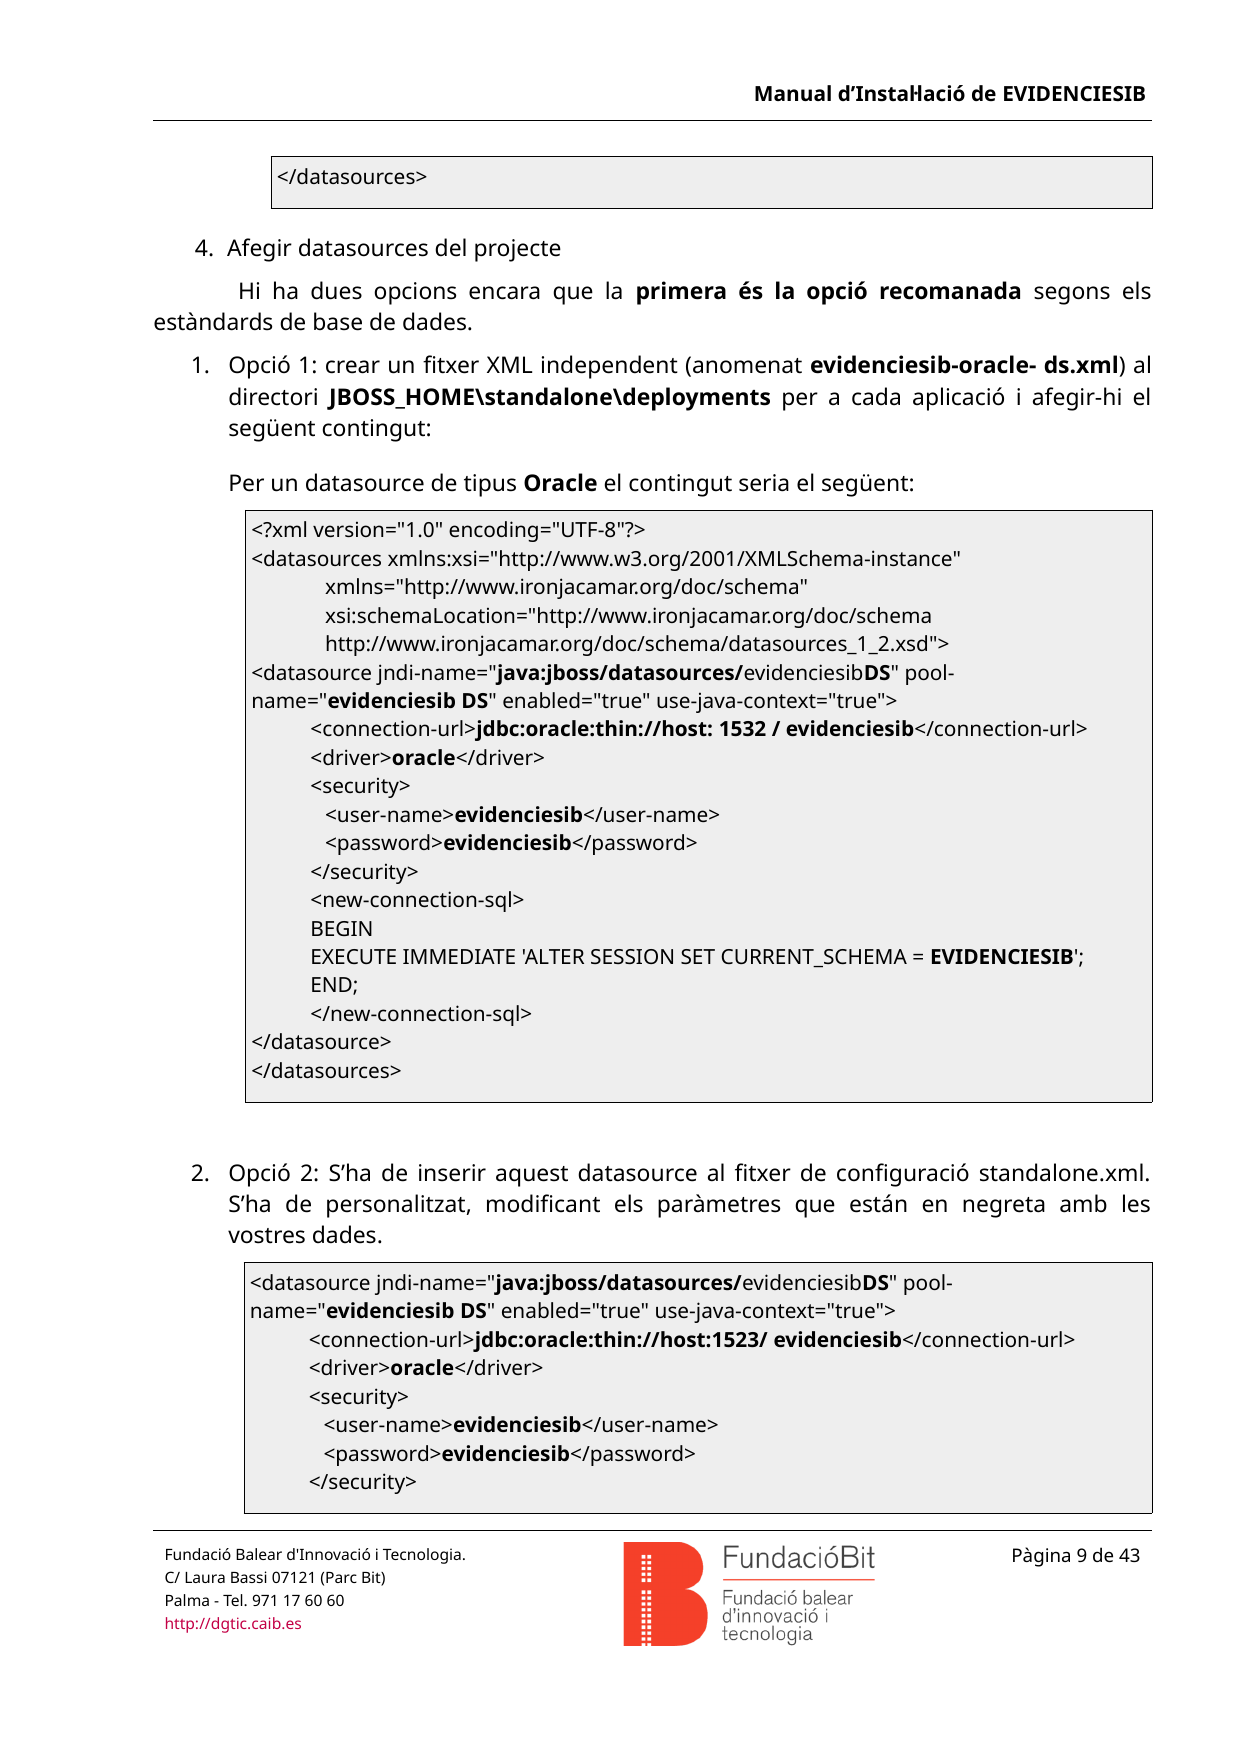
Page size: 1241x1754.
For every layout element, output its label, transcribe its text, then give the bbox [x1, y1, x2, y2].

table_header <datasource jndi-name="java:jboss/datasources/evidenciesibDS" pool-name="evidenciesib DS" enabled="true" use-java-context="true"> <connection-url>jdbc:oracle:thin://host:1523/ evidenciesib</connection-url> <driver>oracle</driver> <security> <user-name>evidenciesib</user-name> <password>evidenciesib</password> </security> [245, 1263, 1152, 1513]
text 4. Afegir datasources del projecte [153, 232, 1152, 263]
picture [623, 1542, 875, 1646]
list Per un datasource de tipus Oracle el contingut seria el següent: [191, 467, 1152, 498]
list Opció 1: crear un fitxer XML independent (anomenat evidenciesib-oracle- ds.xml) al directori JBOSS_HOME\standalone\deployments per a cada aplicació i afegir-hi el següent contingut: [191, 349, 1152, 443]
text Hi ha dues opcions encara que la primera és la opció recomanada segons els estàndards de base de dades. [153, 275, 1152, 337]
table_header <?xml version="1.0" encoding="UTF-8"?> <datasources xmlns:xsi="http://www.w3.org/2001/XMLSchema-instance" xmlns="http://www.ironjacamar.org/doc/schema" xsi:schemaLocation="http://www.ironjacamar.org/doc/schema http://www.ironjacamar.org/doc/schema/datasources_1_2.xsd"> <datasource jndi-name="java:jboss/datasources/evidenciesibDS" pool-name="evidenciesib DS" enabled="true" use-java-context="true"> <connection-url>jdbc:oracle:thin://host: 1532 / evidenciesib</connection-url> <driver>oracle</driver> <security> <user-name>evidenciesib</user-name> <password>evidenciesib</password> </security> <new-connection-sql> BEGIN EXECUTE IMMEDIATE 'ALTER SESSION SET CURRENT_SCHEMA = EVIDENCIESIB'; END; </new-connection-sql> </datasource> </datasources> [246, 511, 1152, 1102]
list Opció 2: S’ha de inserir aquest datasource al fitxer de configuració standalone.xml. S’ha de personalitzat, modificant els paràmetres que están en negreta amb les vostres dades. [191, 1157, 1152, 1250]
table_header </datasources> [272, 157, 1152, 208]
